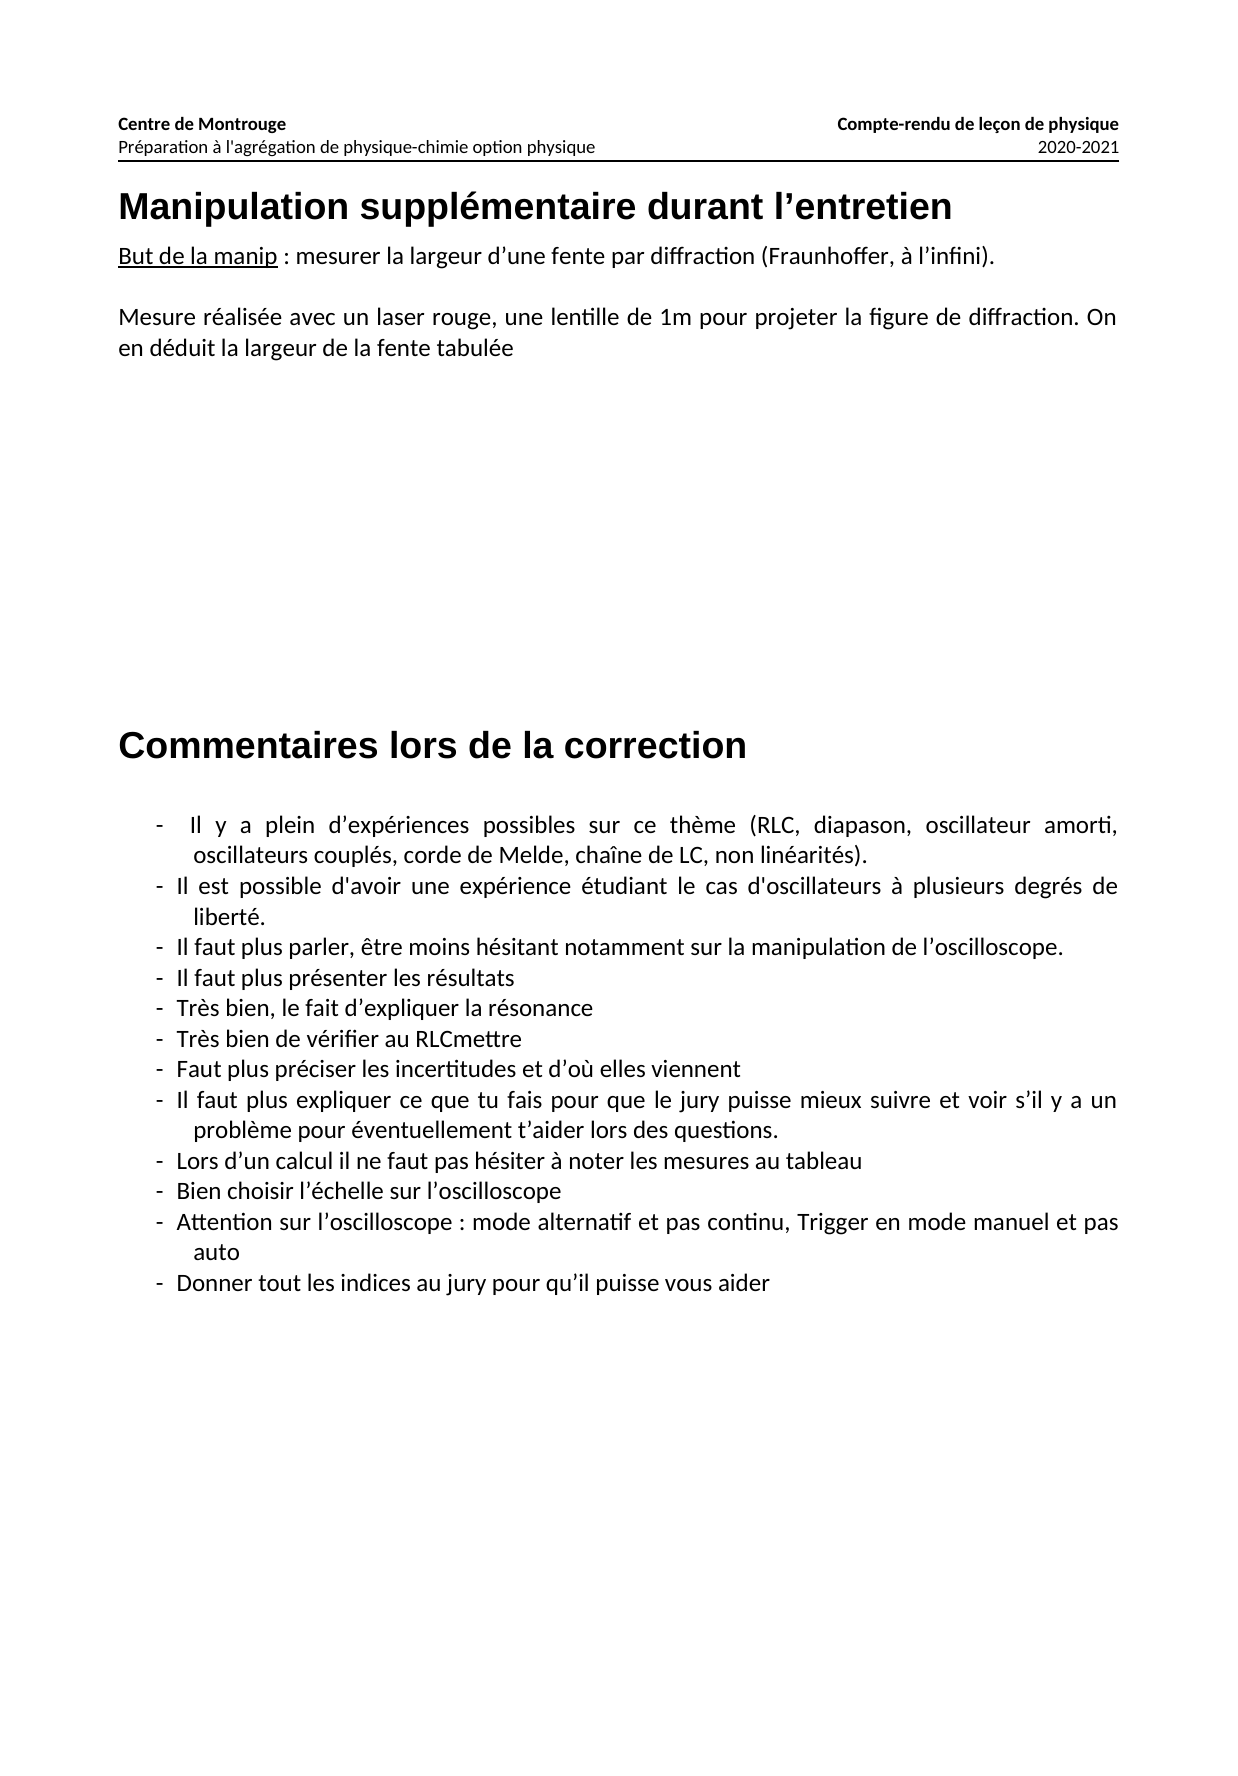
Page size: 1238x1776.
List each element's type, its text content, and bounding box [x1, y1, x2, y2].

list Il faut plus parler, être moins hésitant notamment sur la manipulation de l’oscilloscope. [156, 931, 1119, 962]
list Donner tout les indices au jury pour qu’il puisse vous aider [156, 1267, 1119, 1297]
subtitle Commentaires lors de la correction [118, 723, 1119, 766]
text Mesure réalisée avec un laser rouge, une lentille de 1m pour projeter la figure de diffraction. On en déduit la largeur de la fente tabulée [118, 301, 1119, 362]
list Bien choisir l’échelle sur l’oscilloscope [156, 1175, 1119, 1206]
subtitle Manipulation supplémentaire durant l’entretien [118, 184, 1119, 228]
list Très bien, le fait d’expliquer la résonance [156, 992, 1119, 1023]
list Il faut plus expliquer ce que tu fais pour que le jury puisse mieux suivre et voir s’il y a un problème pour éventuellement t’aider lors des questions. [156, 1084, 1119, 1145]
list Très bien de vérifier au RLCmettre [156, 1023, 1119, 1053]
list Il y a plein d’expériences possibles sur ce thème (RLC, diapason, oscillateur amorti, oscillateurs couplés, corde de Melde, chaîne de LC, non linéarités). [156, 809, 1119, 870]
list Faut plus préciser les incertitudes et d’où elles viennent [156, 1053, 1119, 1084]
text But de la manip : mesurer la largeur d’une fente par diffraction (Fraunhoffer, à l’infini). [118, 240, 1119, 271]
list Il faut plus présenter les résultats [156, 962, 1119, 992]
list Il est possible d'avoir une expérience étudiant le cas d'oscillateurs à plusieurs degrés de liberté. [156, 870, 1119, 931]
list Lors d’un calcul il ne faut pas hésiter à noter les mesures au tableau [156, 1145, 1119, 1175]
list Attention sur l’oscilloscope : mode alternatif et pas continu, Trigger en mode manuel et pas auto [156, 1206, 1119, 1267]
